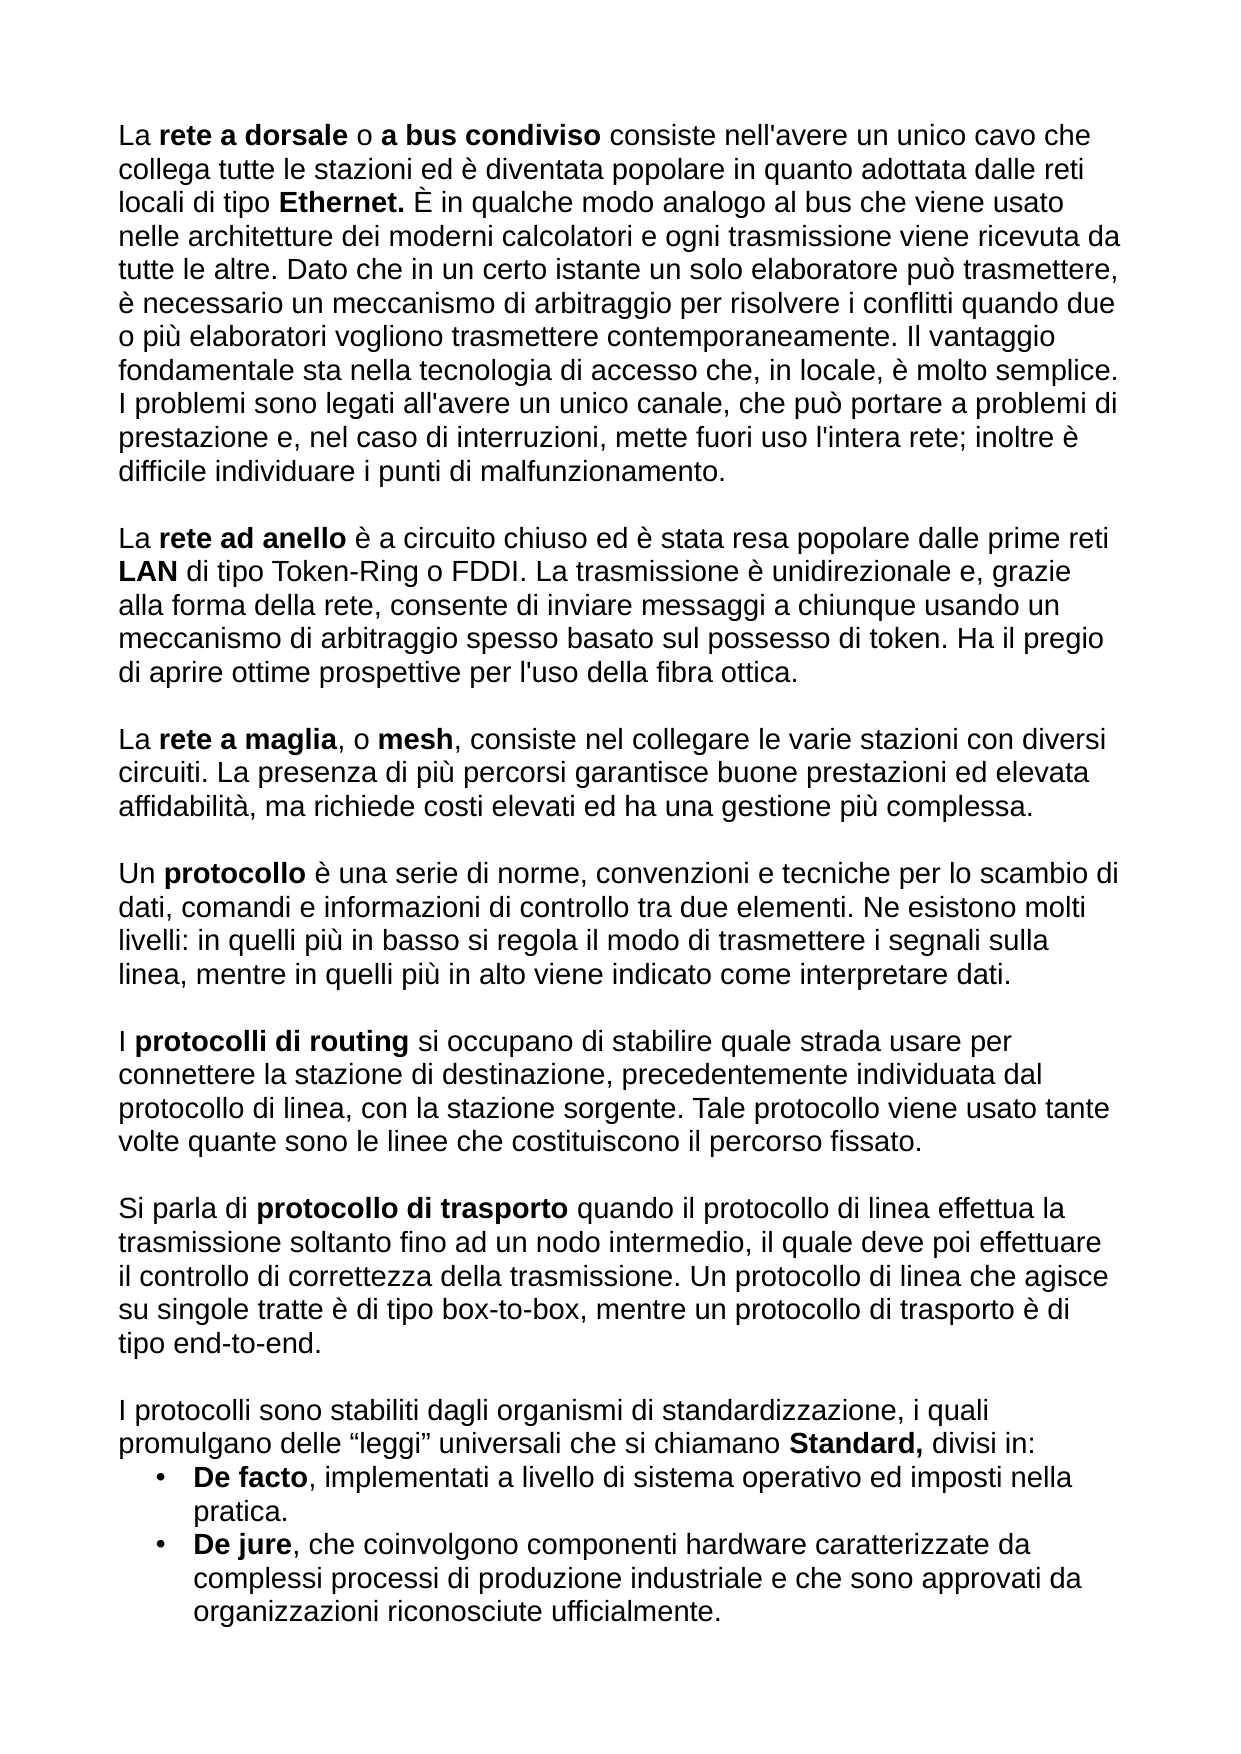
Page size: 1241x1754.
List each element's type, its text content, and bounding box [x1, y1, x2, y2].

text Un protocollo è una serie di norme, convenzioni e tecniche per lo scambio di dati, comandi e informazioni di controllo tra due elementi. Ne esistono molti livelli: in quelli più in basso si regola il modo di trasmettere i segnali sulla linea, mentre in quelli più in alto viene indicato come interpretare dati. [118, 856, 1122, 990]
text La rete a dorsale o a bus condiviso consiste nell'avere un unico cavo che collega tutte le stazioni ed è diventata popolare in quanto adottata dalle reti locali di tipo Ethernet. È in qualche modo analogo al bus che viene usato nelle architetture dei moderni calcolatori e ogni trasmissione viene ricevuta da tutte le altre. Dato che in un certo istante un solo elaboratore può trasmettere, è necessario un meccanismo di arbitraggio per risolvere i conflitti quando due o più elaboratori vogliono trasmettere contemporaneamente. Il vantaggio fondamentale sta nella tecnologia di accesso che, in locale, è molto semplice. I problemi sono legati all'avere un unico canale, che può portare a problemi di prestazione e, nel caso di interruzioni, mette fuori uso l'intera rete; inoltre è difficile individuare i punti di malfunzionamento. [118, 118, 1122, 487]
text La rete ad anello è a circuito chiuso ed è stata resa popolare dalle prime reti LAN di tipo Token-Ring o FDDI. La trasmissione è unidirezionale e, grazie alla forma della rete, consente di inviare messaggi a chiunque usando un meccanismo di arbitraggio spesso basato sul possesso di token. Ha il pregio di aprire ottime prospettive per l'uso della fibra ottica. [118, 521, 1122, 688]
list De jure, che coinvolgono componenti hardware caratterizzate da complessi processi di produzione industriale e che sono approvati da organizzazioni riconosciute ufficialmente. [156, 1527, 1122, 1628]
text Si parla di protocollo di trasporto quando il protocollo di linea effettua la trasmissione soltanto fino ad un nodo intermedio, il quale deve poi effettuare il controllo di correttezza della trasmissione. Un protocollo di linea che agisce su singole tratte è di tipo box-to-box, mentre un protocollo di trasporto è di tipo end-to-end. [118, 1191, 1122, 1359]
text La rete a maglia, o mesh, consiste nel collegare le varie stazioni con diversi circuiti. La presenza di più percorsi garantisce buone prestazioni ed elevata affidabilità, ma richiede costi elevati ed ha una gestione più complessa. [118, 722, 1122, 822]
list De facto, implementati a livello di sistema operativo ed imposti nella pratica. [156, 1460, 1122, 1527]
text I protocolli sono stabiliti dagli organismi di standardizzazione, i quali promulgano delle “leggi” universali che si chiamano Standard, divisi in: [118, 1393, 1122, 1460]
text I protocolli di routing si occupano di stabilire quale strada usare per connettere la stazione di destinazione, precedentemente individuata dal protocollo di linea, con la stazione sorgente. Tale protocollo viene usato tante volte quante sono le linee che costituiscono il percorso fissato. [118, 1024, 1122, 1158]
